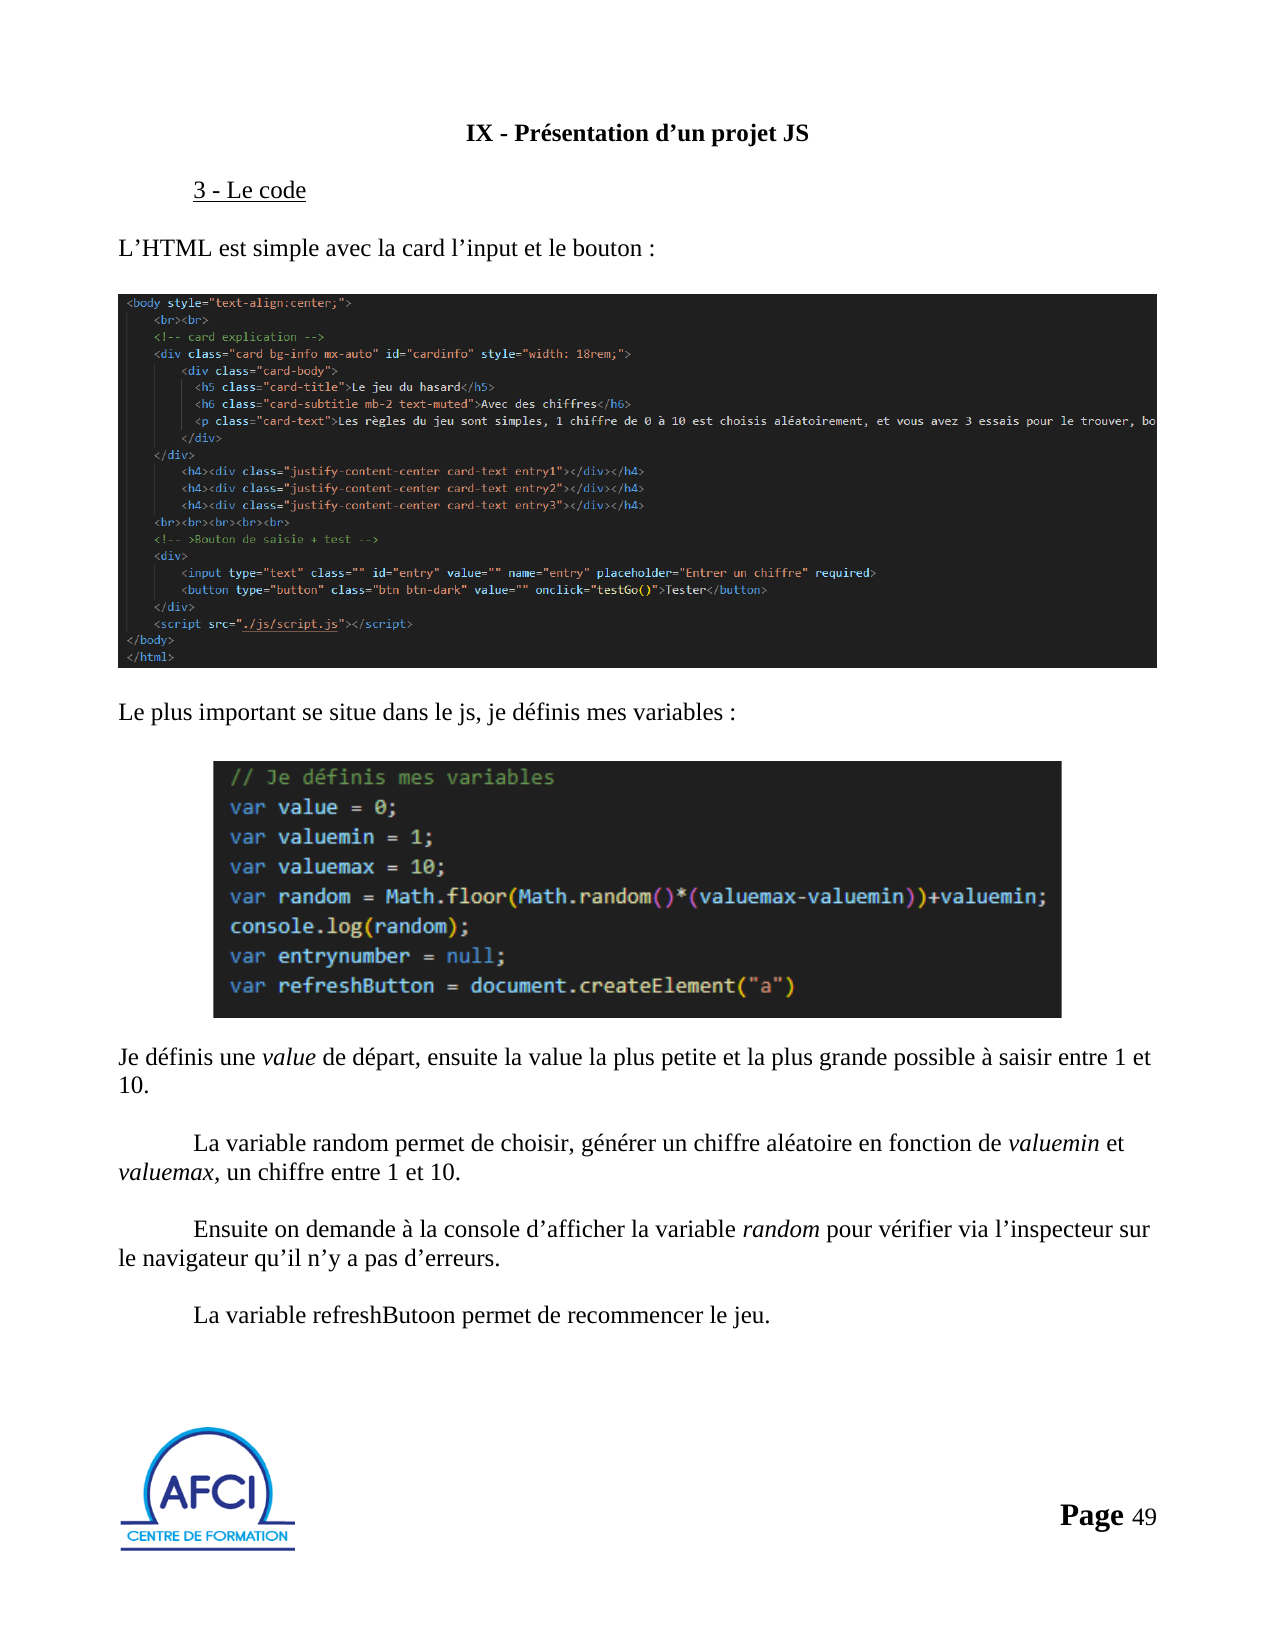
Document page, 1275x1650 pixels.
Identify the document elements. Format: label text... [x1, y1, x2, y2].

picture [213, 761, 1062, 1018]
text La variable refreshButoon permet de recommencer le jeu. [118, 1301, 1157, 1329]
picture [120, 1427, 295, 1551]
text L’HTML est simple avec la card l’input et le bouton : [118, 233, 1157, 262]
text Le plus important se situe dans le js, je définis mes variables : [118, 697, 1157, 726]
text Je définis une value de départ, ensuite la value la plus petite et la plus grande possible à saisir entre 1 et 10. [118, 1042, 1157, 1099]
text Ensuite on demande à la console d’afficher la variable random pour vérifier via l’inspecteur sur le navigateur qu’il n’y a pas d’erreurs. [118, 1214, 1157, 1272]
text 3 - Le code [118, 176, 1157, 204]
picture [118, 294, 1157, 668]
text IX - Présentation d’un projet JS [118, 118, 1157, 147]
text La variable random permet de choisir, générer un chiffre aléatoire en fonction de valuemin et valuemax, un chiffre entre 1 et 10. [118, 1128, 1157, 1186]
